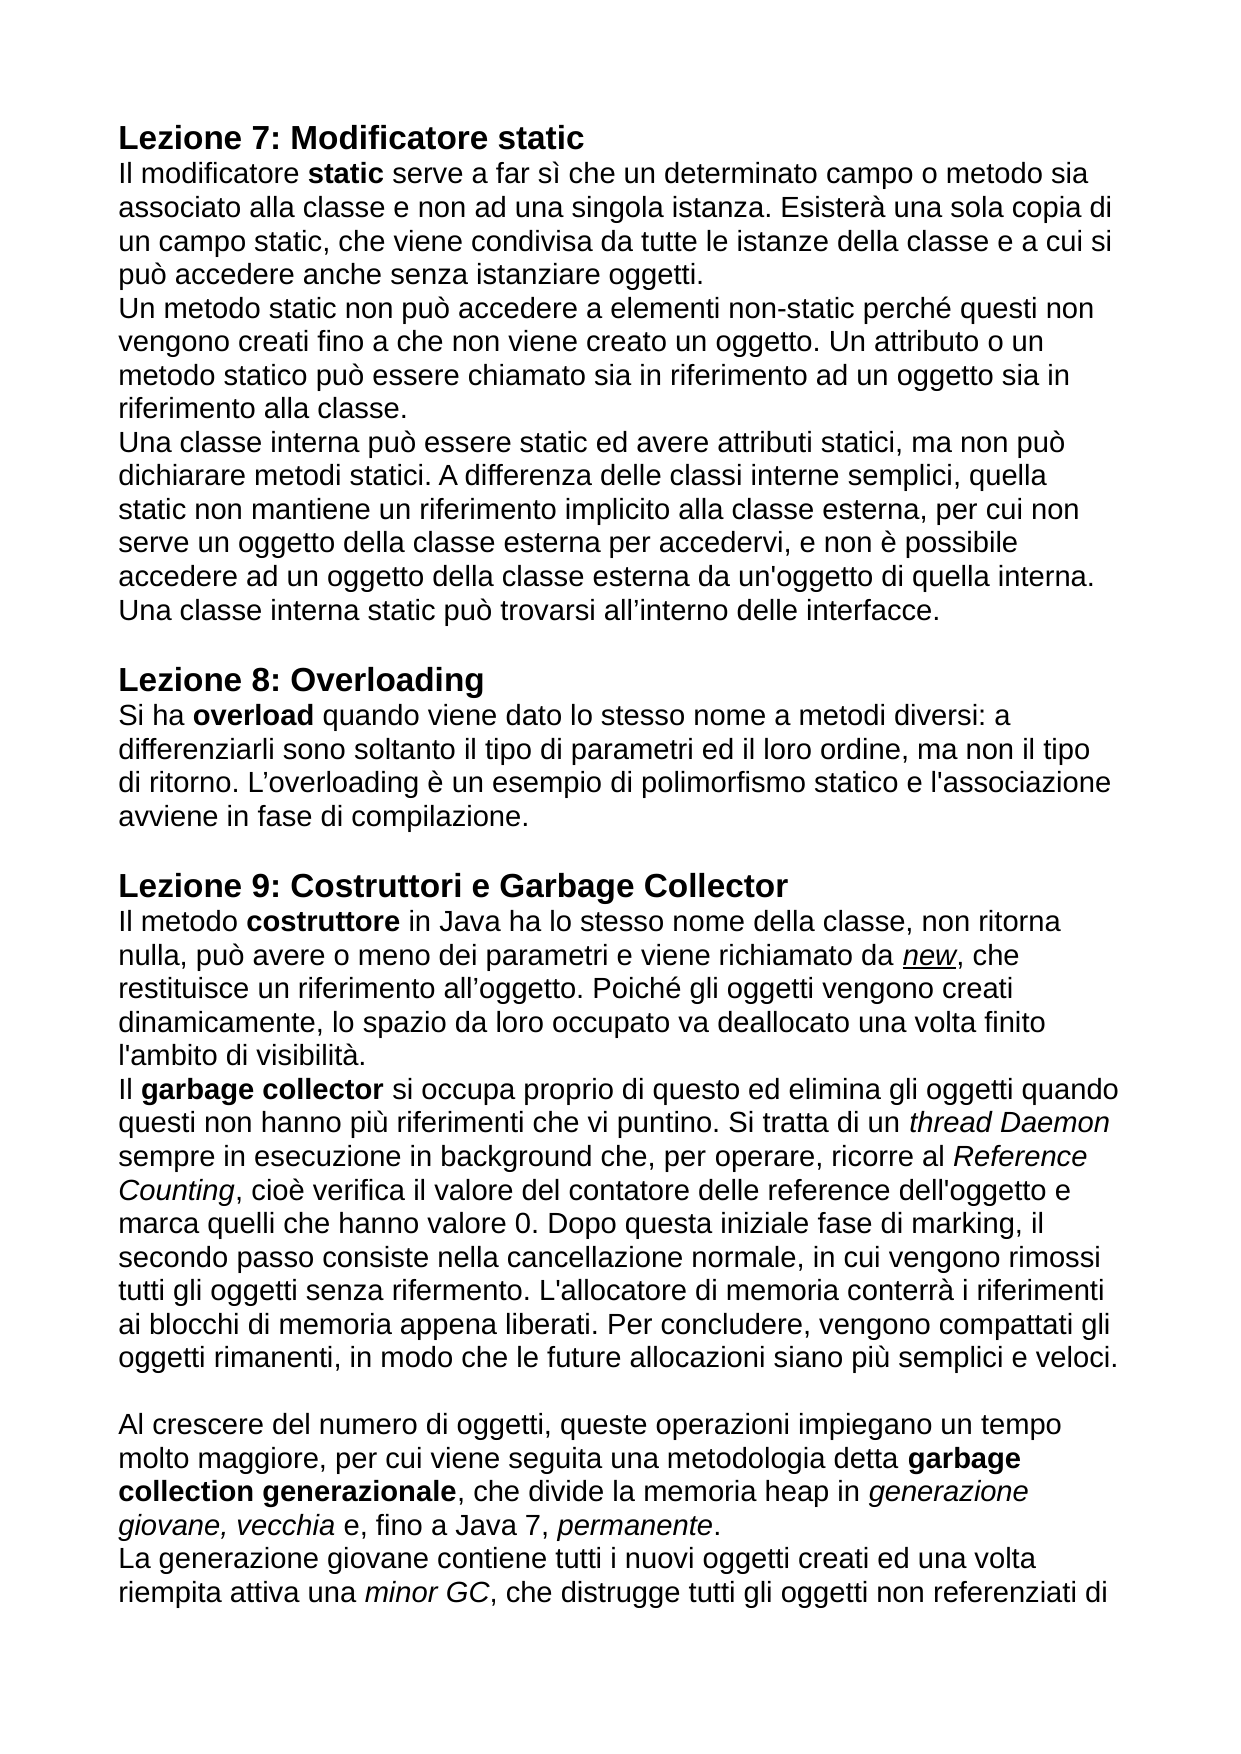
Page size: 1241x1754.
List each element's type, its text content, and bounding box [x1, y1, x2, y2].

text La generazione giovane contiene tutti i nuovi oggetti creati ed una volta riempita attiva una minor GC, che distrugge tutti gli oggetti non referenziati di [118, 1542, 1122, 1609]
text Lezione 9: Costruttori e Garbage Collector [118, 866, 1122, 904]
text Lezione 7: Modificatore static [118, 118, 1122, 157]
text Lezione 8: Overloading [118, 660, 1122, 698]
text Una classe interna static può trovarsi all’interno delle interfacce. [118, 593, 1122, 626]
text Il garbage collector si occupa proprio di questo ed elimina gli oggetti quando questi non hanno più riferimenti che vi puntino. Si tratta di un thread Daemon sempre in esecuzione in background che, per operare, ricorre al Reference Counting, cioè verifica il valore del contatore delle reference dell'oggetto e marca quelli che hanno valore 0. Dopo questa iniziale fase di marking, il secondo passo consiste nella cancellazione normale, in cui vengono rimossi tutti gli oggetti senza rifermento. L'allocatore di memoria conterrà i riferimenti ai blocchi di memoria appena liberati. Per concludere, vengono compattati gli oggetti rimanenti, in modo che le future allocazioni siano più semplici e veloci. [118, 1072, 1122, 1374]
text Si ha overload quando viene dato lo stesso nome a metodi diversi: a differenziarli sono soltanto il tipo di parametri ed il loro ordine, ma non il tipo di ritorno. L’overloading è un esempio di polimorfismo statico e l'associazione avviene in fase di compilazione. [118, 698, 1122, 832]
text Al crescere del numero di oggetti, queste operazioni impiegano un tempo molto maggiore, per cui viene seguita una metodologia detta garbage collection generazionale, che divide la memoria heap in generazione giovane, vecchia e, fino a Java 7, permanente. [118, 1407, 1122, 1542]
text Il modificatore static serve a far sì che un determinato campo o metodo sia associato alla classe e non ad una singola istanza. Esisterà una sola copia di un campo static, che viene condivisa da tutte le istanze della classe e a cui si può accedere anche senza istanziare oggetti. [118, 157, 1122, 291]
text Una classe interna può essere static ed avere attributi statici, ma non può dichiarare metodi statici. A differenza delle classi interne semplici, quella static non mantiene un riferimento implicito alla classe esterna, per cui non serve un oggetto della classe esterna per accedervi, e non è possibile accedere ad un oggetto della classe esterna da un'oggetto di quella interna. [118, 425, 1122, 593]
text Il metodo costruttore in Java ha lo stesso nome della classe, non ritorna nulla, può avere o meno dei parametri e viene richiamato da new, che restituisce un riferimento all’oggetto. Poiché gli oggetti vengono creati dinamicamente, lo spazio da loro occupato va deallocato una volta finito l'ambito di visibilità. [118, 904, 1122, 1072]
text Un metodo static non può accedere a elementi non-static perché questi non vengono creati fino a che non viene creato un oggetto. Un attributo o un metodo statico può essere chiamato sia in riferimento ad un oggetto sia in riferimento alla classe. [118, 291, 1122, 425]
